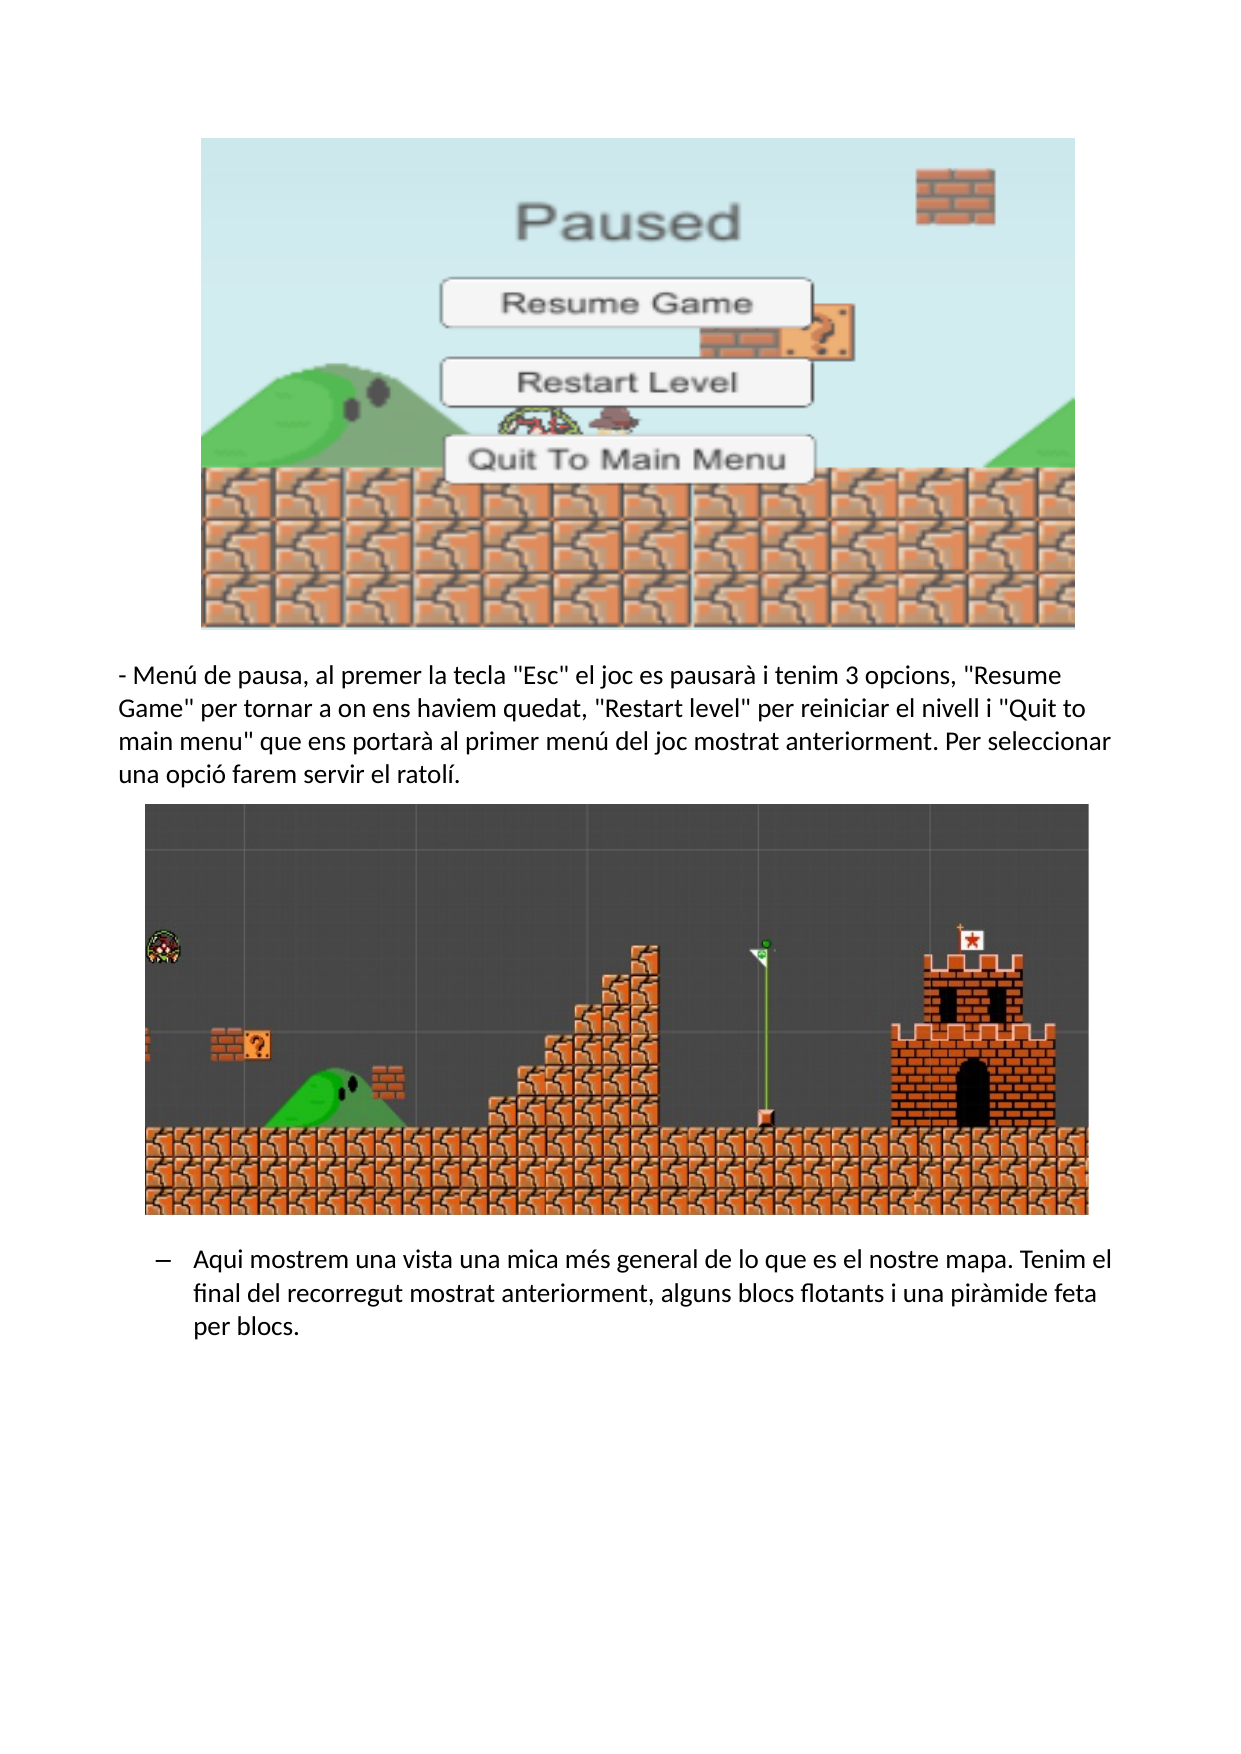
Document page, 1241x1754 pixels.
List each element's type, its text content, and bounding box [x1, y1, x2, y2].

picture [201, 138, 1075, 630]
list Aqui mostrem una vista una mica més general de lo que es el nostre mapa. Tenim el final del recorregut mostrat anteriorment, alguns blocs flotants i una piràmide feta per blocs. [156, 1243, 1122, 1342]
picture [145, 804, 1089, 1215]
text - Menú de pausa, al premer la tecla "Esc" el joc es pausarà i tenim 3 opcions, "Resume Game" per tornar a on ens haviem quedat, "Restart level" per reiniciar el nivell i "Quit to main menu" que ens portarà al primer menú del joc mostrat anteriorment. Per seleccionar una opció farem servir el ratolí. [118, 658, 1122, 790]
